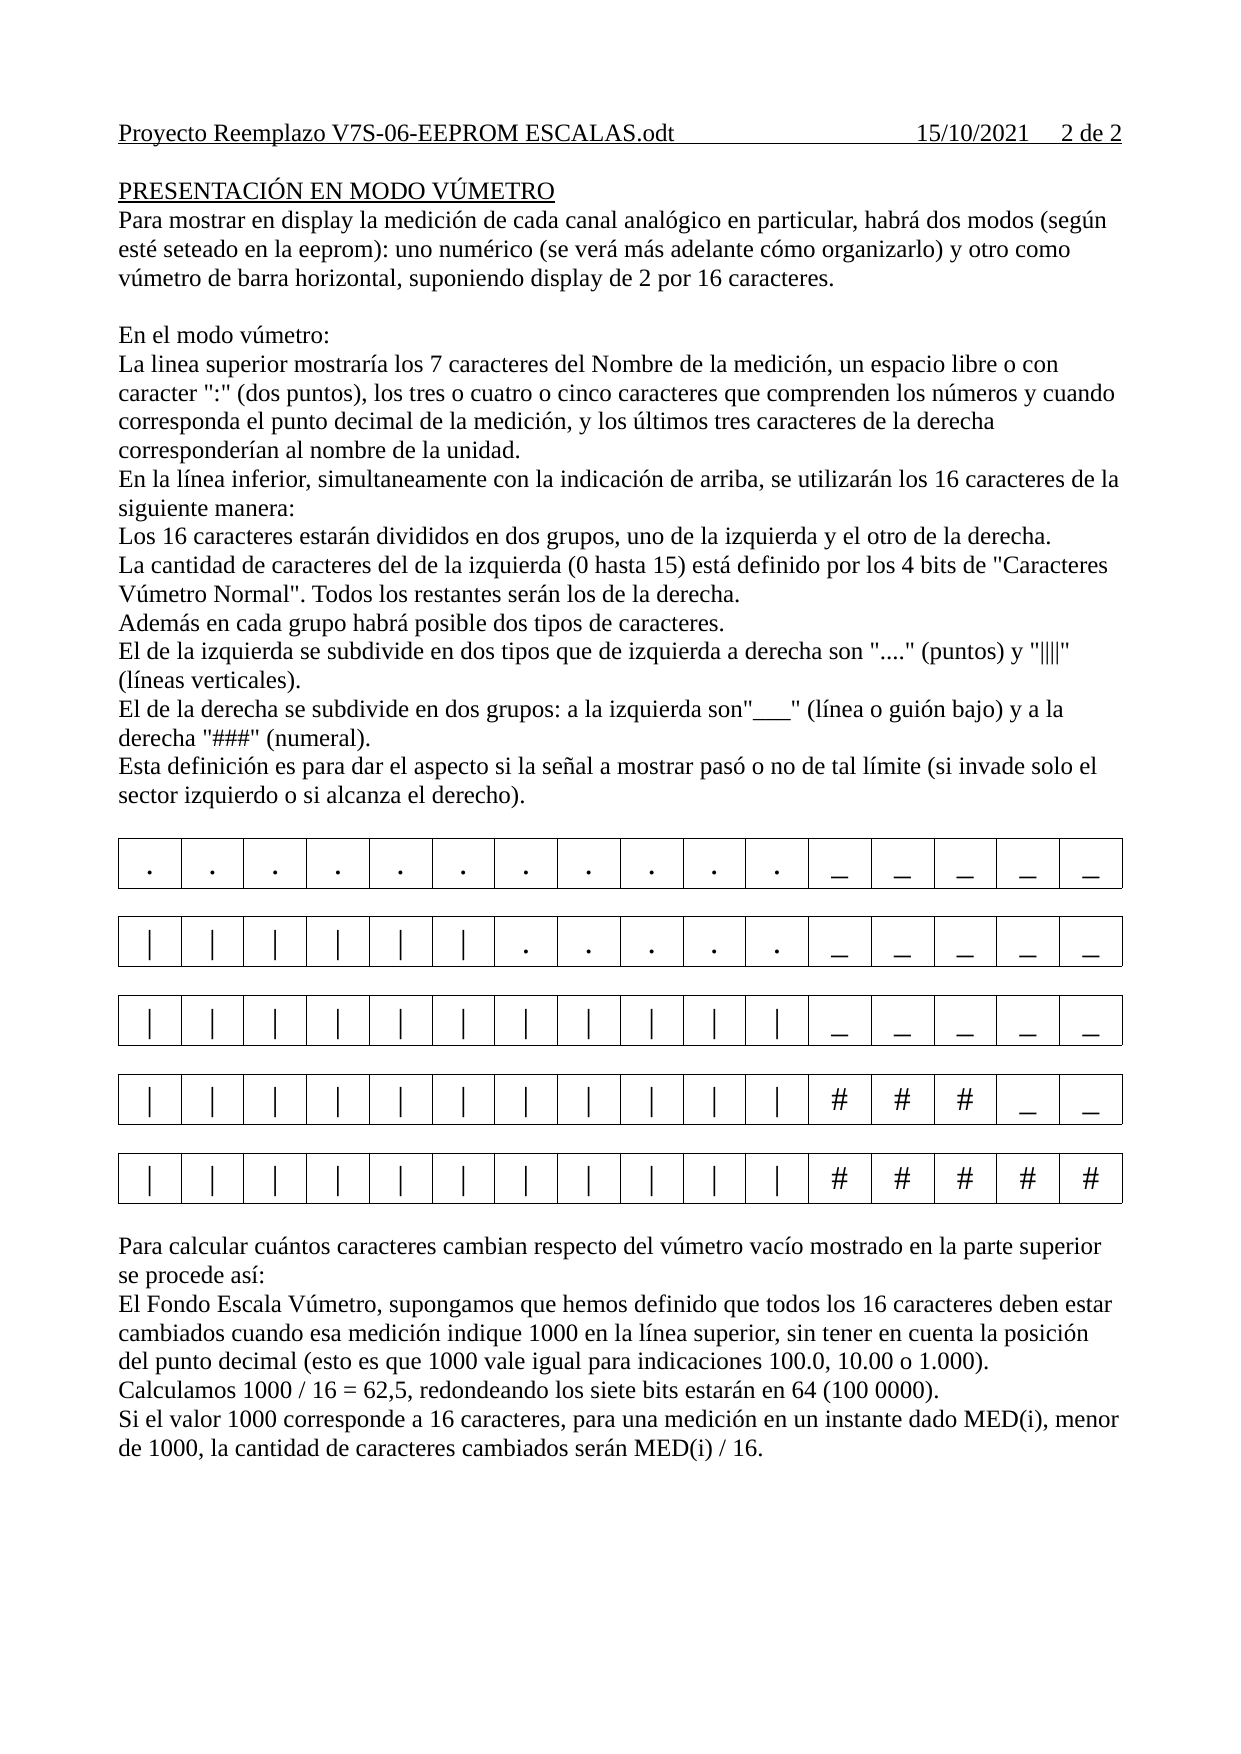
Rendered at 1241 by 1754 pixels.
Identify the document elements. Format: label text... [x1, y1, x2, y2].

table_header _ [1060, 996, 1122, 1045]
table_header # [997, 1154, 1059, 1202]
table_header | [119, 1075, 181, 1124]
table_header | [370, 996, 432, 1045]
table_header | [495, 1154, 557, 1202]
text Para mostrar en display la medición de cada canal analógico en particular, habrá dos modos (según esté seteado en la eeprom): uno numérico (se verá más adelante cómo organizarlo) y otro como vúmetro de barra horizontal, suponiendo display de 2 por 16 caracteres. [118, 205, 1122, 291]
text Si el valor 1000 corresponde a 16 caracteres, para una medición en un instante dado MED(i), menor de 1000, la cantidad de caracteres cambiados serán MED(i) / 16. [118, 1404, 1122, 1461]
table_header . [182, 839, 243, 887]
table_header _ [935, 839, 996, 887]
table_header . [558, 917, 620, 966]
table_header # [809, 1154, 871, 1202]
table_header . [746, 839, 808, 887]
table_header # [935, 1154, 996, 1202]
table_header | [684, 1075, 745, 1124]
table_header | [621, 1154, 683, 1202]
table_header _ [935, 996, 996, 1045]
table_header | [182, 996, 243, 1045]
text El de la izquierda se subdivide en dos tipos que de izquierda a derecha son "...." (puntos) y "||||" (líneas verticales). [118, 636, 1122, 694]
table_header . [244, 839, 306, 887]
table_header | [433, 996, 494, 1045]
table_header . [558, 839, 620, 887]
table_header _ [809, 839, 871, 887]
text En la línea inferior, simultaneamente con la indicación de arriba, se utilizarán los 16 caracteres de la siguiente manera: [118, 464, 1122, 521]
table_header _ [1060, 1075, 1122, 1124]
table_header . [433, 839, 494, 887]
table_header | [307, 1154, 369, 1202]
table_header | [621, 1075, 683, 1124]
table_header | [558, 1154, 620, 1202]
text Esta definición es para dar el aspecto si la señal a mostrar pasó o no de tal límite (si invade solo el sector izquierdo o si alcanza el derecho). [118, 751, 1122, 809]
table_header | [621, 996, 683, 1045]
table_header | [119, 917, 181, 966]
table_header | [370, 917, 432, 966]
table_header | [684, 996, 745, 1045]
table_header | [244, 996, 306, 1045]
table_header . [621, 917, 683, 966]
table_header _ [872, 917, 934, 966]
text Calculamos 1000 / 16 = 62,5, redondeando los siete bits estarán en 64 (100 0000). [118, 1375, 1122, 1404]
table_header | [119, 996, 181, 1045]
table_header # [872, 1154, 934, 1202]
table_header | [244, 1075, 306, 1124]
text El de la derecha se subdivide en dos grupos: a la izquierda son"___" (línea o guión bajo) y a la derecha "###" (numeral). [118, 694, 1122, 751]
table_header _ [1060, 839, 1122, 887]
table_header | [182, 1154, 243, 1202]
table_header . [621, 839, 683, 887]
text PRESENTACIÓN EN MODO VÚMETRO [118, 176, 1122, 205]
table_header | [307, 1075, 369, 1124]
table_header | [307, 917, 369, 966]
text En el modo vúmetro: [118, 320, 1122, 349]
text Además en cada grupo habrá posible dos tipos de caracteres. [118, 608, 1122, 636]
table_header | [495, 996, 557, 1045]
table_header . [684, 917, 745, 966]
table_header | [684, 1154, 745, 1202]
table_header . [307, 839, 369, 887]
text La cantidad de caracteres del de la izquierda (0 hasta 15) está definido por los 4 bits de "Caracteres Vúmetro Normal". Todos los restantes serán los de la derecha. [118, 550, 1122, 608]
table_header . [746, 917, 808, 966]
table_header | [433, 917, 494, 966]
table_header | [746, 1075, 808, 1124]
table_header | [307, 996, 369, 1045]
table_header | [119, 1154, 181, 1202]
table_header | [495, 1075, 557, 1124]
table_header . [495, 839, 557, 887]
table_header . [495, 917, 557, 966]
table_header . [684, 839, 745, 887]
table_header . [370, 839, 432, 887]
table_header . [119, 839, 181, 887]
table_header | [746, 996, 808, 1045]
table_header _ [997, 996, 1059, 1045]
table_header | [558, 996, 620, 1045]
text Los 16 caracteres estarán divididos en dos grupos, uno de la izquierda y el otro de la derecha. [118, 521, 1122, 550]
table_header _ [809, 917, 871, 966]
text La linea superior mostraría los 7 caracteres del Nombre de la medición, un espacio libre o con caracter ":" (dos puntos), los tres o cuatro o cinco caracteres que comprenden los números y cuando corresponda el punto decimal de la medición, y los últimos tres caracteres de la derecha corresponderían al nombre de la unidad. [118, 349, 1122, 464]
table_header # [872, 1075, 934, 1124]
table_header _ [997, 1075, 1059, 1124]
table_header _ [809, 996, 871, 1045]
table_header _ [872, 996, 934, 1045]
table_header _ [997, 839, 1059, 887]
table_header | [244, 1154, 306, 1202]
table_header # [935, 1075, 996, 1124]
table_header _ [872, 839, 934, 887]
table_header | [433, 1075, 494, 1124]
table_header _ [997, 917, 1059, 966]
text El Fondo Escala Vúmetro, supongamos que hemos definido que todos los 16 caracteres deben estar cambiados cuando esa medición indique 1000 en la línea superior, sin tener en cuenta la posición del punto decimal (esto es que 1000 vale igual para indicaciones 100.0, 10.00 o 1.000). [118, 1289, 1122, 1375]
table_header | [244, 917, 306, 966]
table_header _ [1060, 917, 1122, 966]
table_header # [809, 1075, 871, 1124]
text Para calcular cuántos caracteres cambian respecto del vúmetro vacío mostrado en la parte superior se procede así: [118, 1231, 1122, 1289]
table_header # [1060, 1154, 1122, 1202]
table_header | [558, 1075, 620, 1124]
table_header | [746, 1154, 808, 1202]
table_header | [370, 1075, 432, 1124]
table_header | [182, 917, 243, 966]
table_header | [182, 1075, 243, 1124]
table_header | [370, 1154, 432, 1202]
table_header | [433, 1154, 494, 1202]
table_header _ [935, 917, 996, 966]
